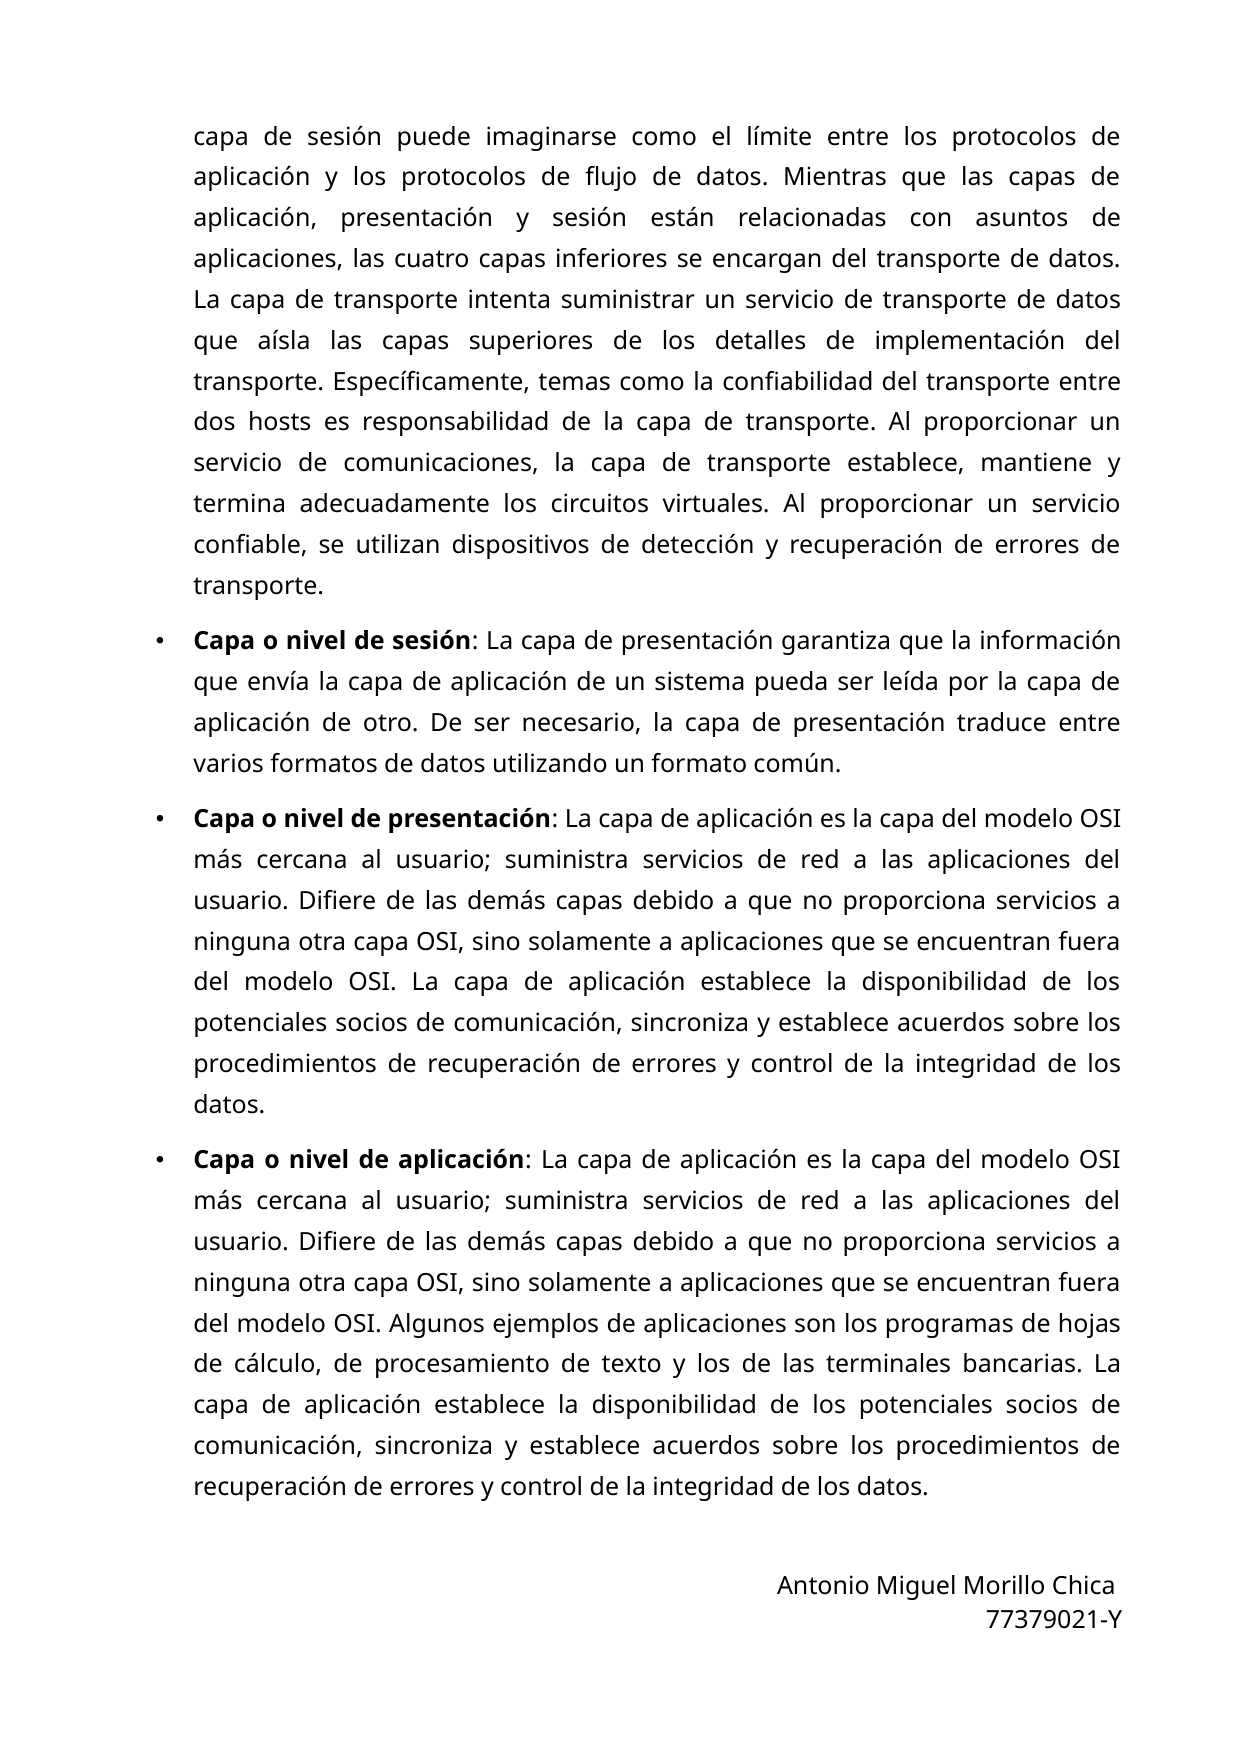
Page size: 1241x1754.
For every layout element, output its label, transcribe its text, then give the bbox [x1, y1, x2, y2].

list Capa o nivel de sesión: La capa de presentación garantiza que la información que envía la capa de aplicación de un sistema pueda ser leída por la capa de aplicación de otro. De ser necesario, la capa de presentación traduce entre varios formatos de datos utilizando un formato común. [156, 623, 1122, 779]
list Capa o nivel de aplicación: La capa de aplicación es la capa del modelo OSI más cercana al usuario; suministra servicios de red a las aplicaciones del usuario. Difiere de las demás capas debido a que no proporciona servicios a ninguna otra capa OSI, sino solamente a aplicaciones que se encuentran fuera del modelo OSI. Algunos ejemplos de aplicaciones son los programas de hojas de cálculo, de procesamiento de texto y los de las terminales bancarias. La capa de aplicación establece la disponibilidad de los potenciales socios de comunicación, sincroniza y establece acuerdos sobre los procedimientos de recuperación de errores y control de la integridad de los datos. [156, 1142, 1122, 1503]
list capa de sesión puede imaginarse como el límite entre los protocolos de aplicación y los protocolos de flujo de datos. Mientras que las capas de aplicación, presentación y sesión están relacionadas con asuntos de aplicaciones, las cuatro capas inferiores se encargan del transporte de datos. La capa de transporte intenta suministrar un servicio de transporte de datos que aísla las capas superiores de los detalles de implementación del transporte. Específicamente, temas como la confiabilidad del transporte entre dos hosts es responsabilidad de la capa de transporte. Al proporcionar un servicio de comunicaciones, la capa de transporte establece, mantiene y termina adecuadamente los circuitos virtuales. Al proporcionar un servicio confiable, se utilizan dispositivos de detección y recuperación de errores de transporte. [156, 118, 1122, 601]
list Capa o nivel de presentación: La capa de aplicación es la capa del modelo OSI más cercana al usuario; suministra servicios de red a las aplicaciones del usuario. Difiere de las demás capas debido a que no proporciona servicios a ninguna otra capa OSI, sino solamente a aplicaciones que se encuentran fuera del modelo OSI. La capa de aplicación establece la disponibilidad de los potenciales socios de comunicación, sincroniza y establece acuerdos sobre los procedimientos de recuperación de errores y control de la integridad de los datos. [156, 801, 1122, 1121]
